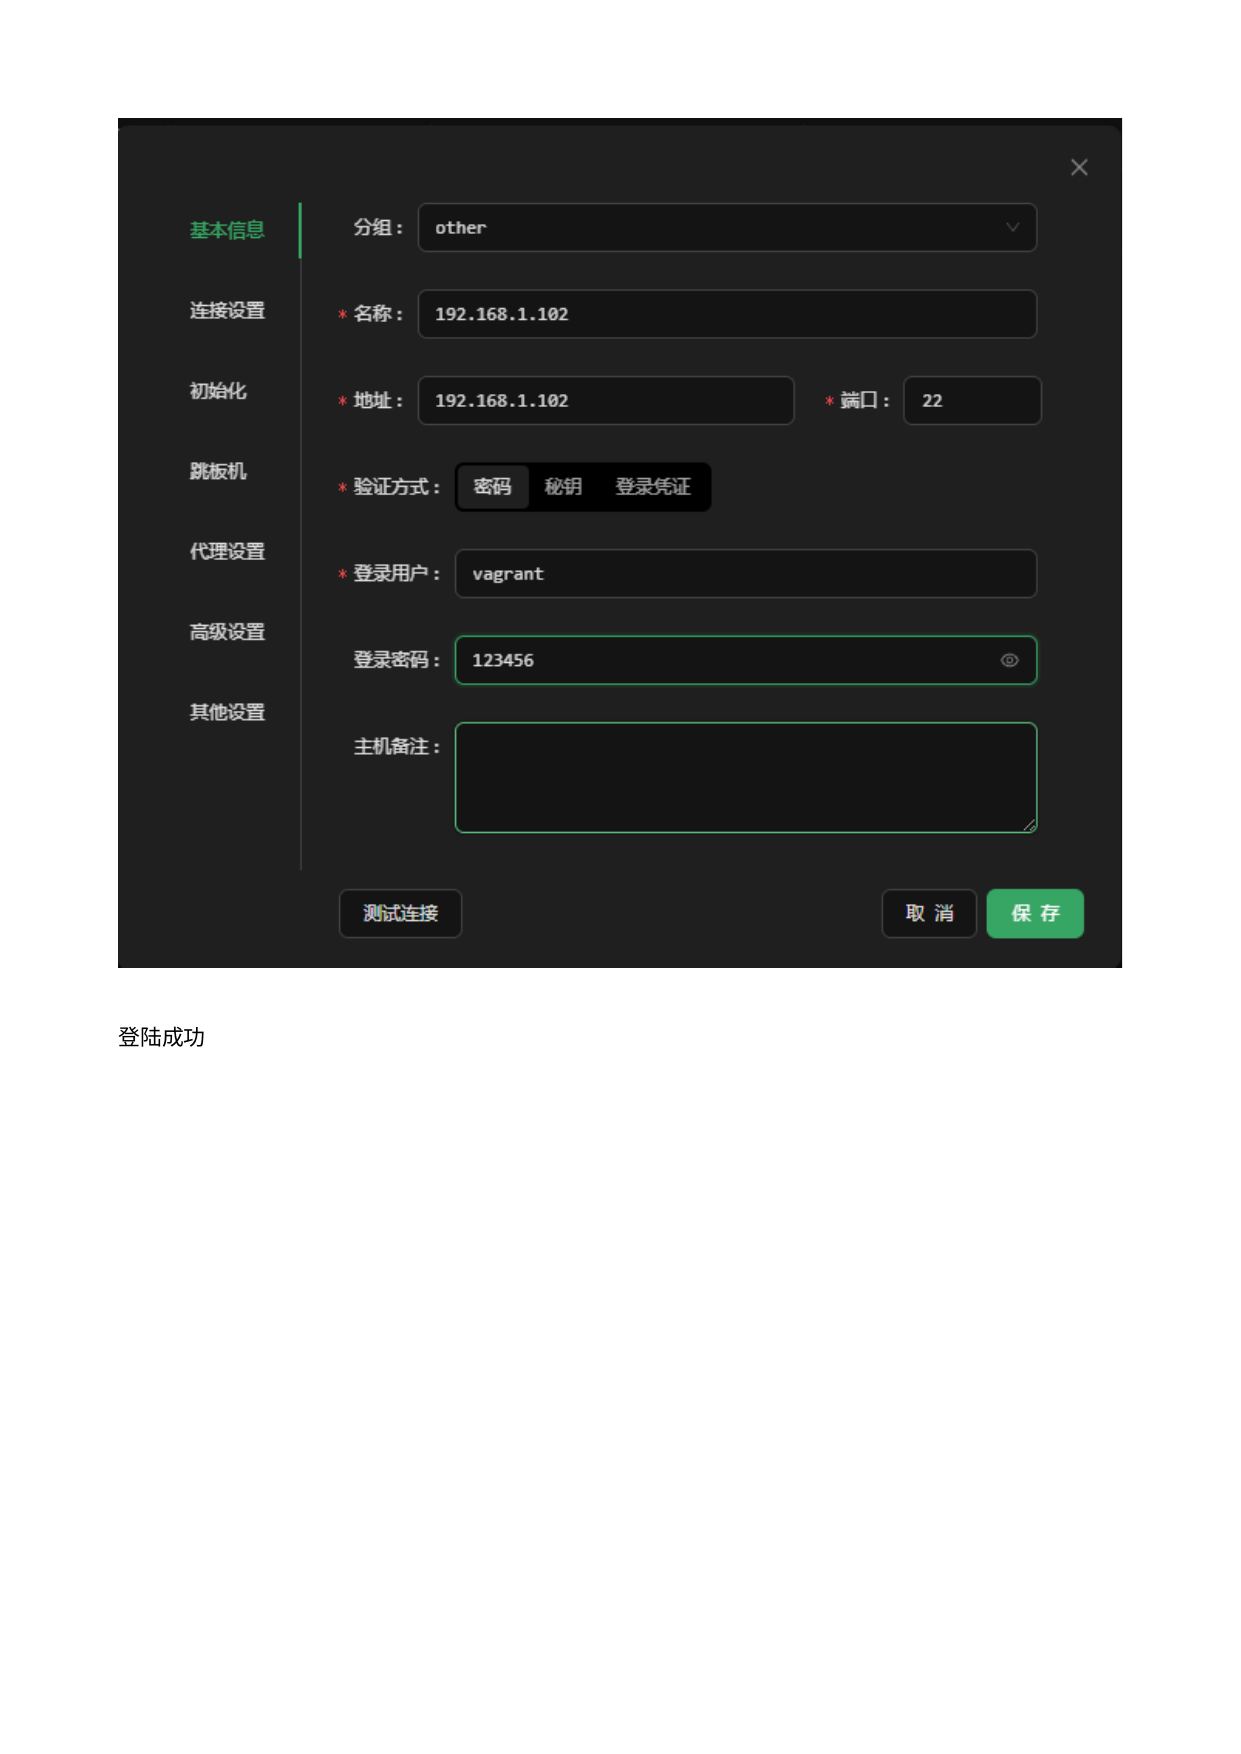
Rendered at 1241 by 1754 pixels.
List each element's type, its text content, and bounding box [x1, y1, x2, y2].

picture [118, 118, 1123, 968]
text 登陆成功 [118, 1019, 1122, 1051]
